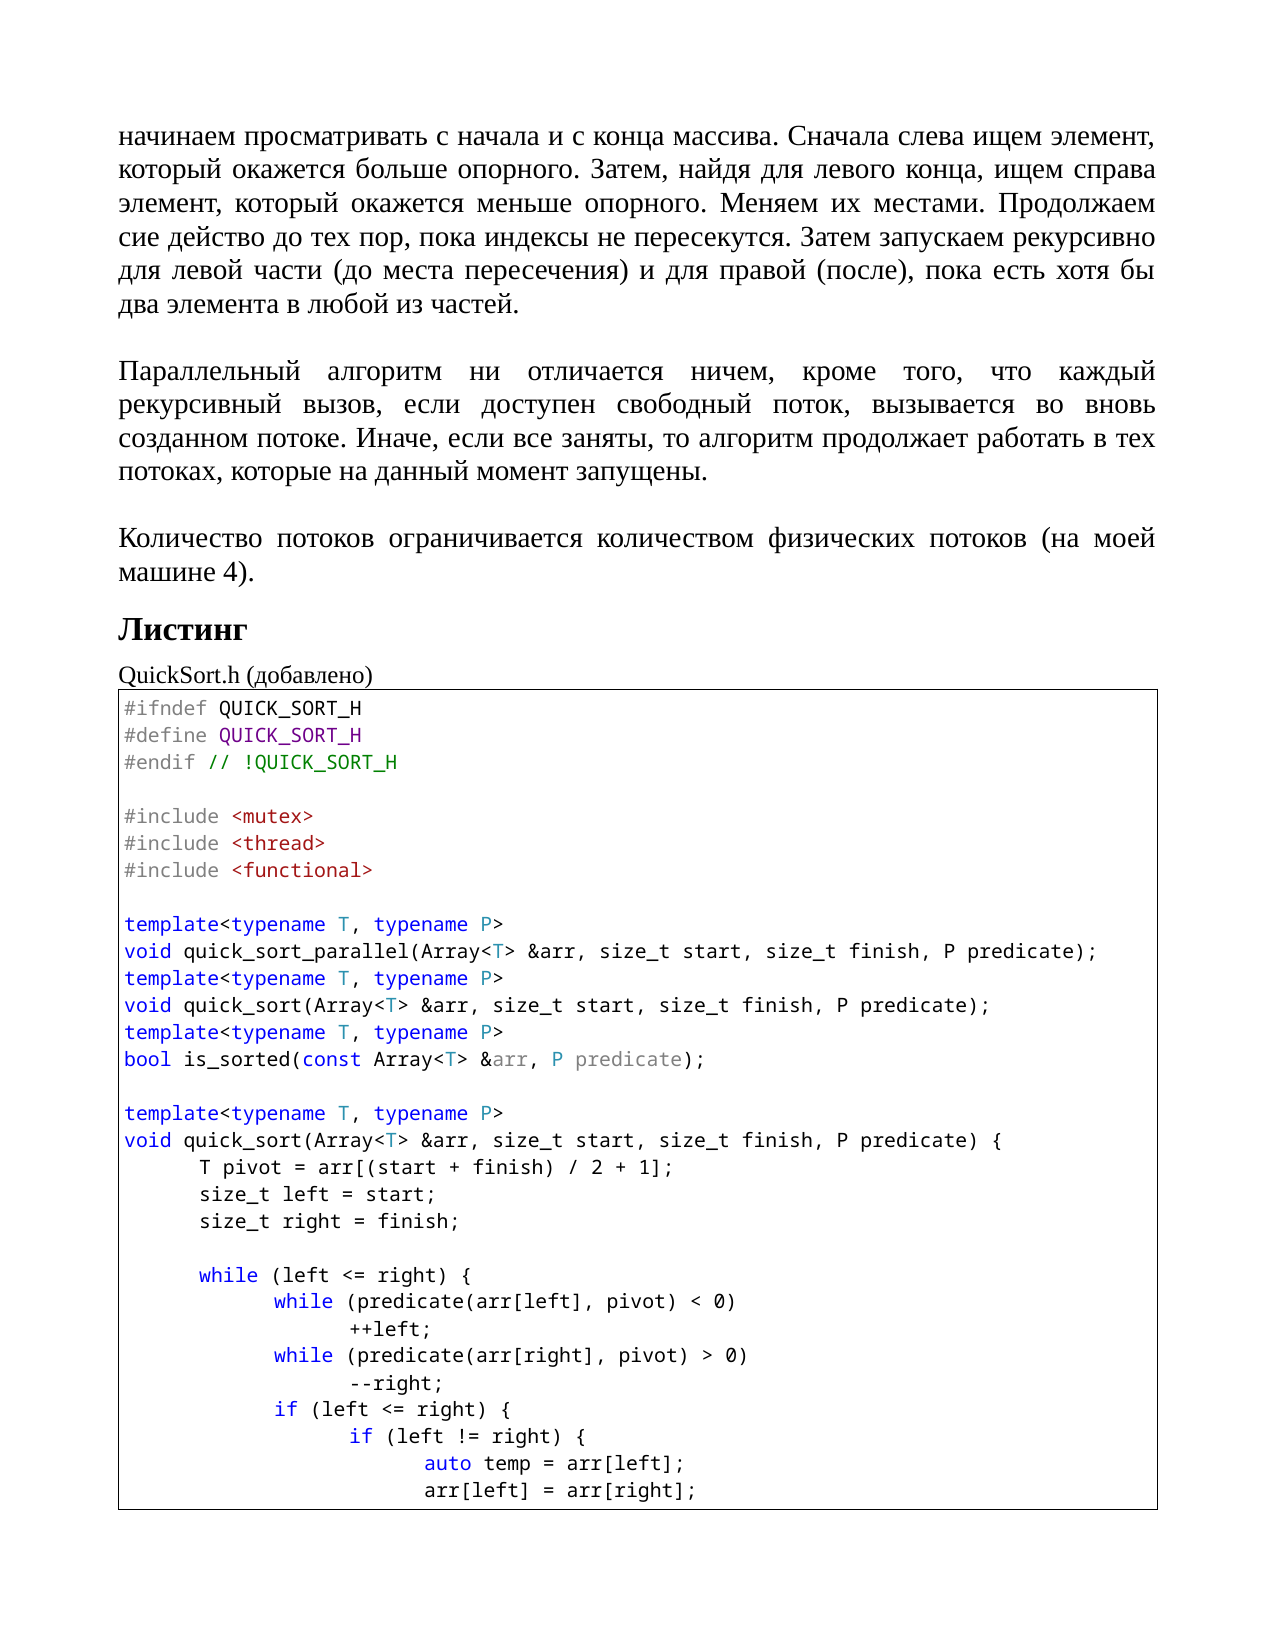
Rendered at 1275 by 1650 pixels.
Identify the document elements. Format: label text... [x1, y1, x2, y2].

text Количество потоков ограничивается количеством физических потоков (на моей машине 4). [118, 521, 1157, 588]
table_header #ifndef QUICK_SORT_H #define QUICK_SORT_H #endif // !QUICK_SORT_H #include <mutex> #include <thread> #include <functional> template<typename T, typename P> void quick_sort_parallel(Array<T> &arr, size_t start, size_t finish, P predicate); template<typename T, typename P> void quick_sort(Array<T> &arr, size_t start, size_t finish, P predicate); template<typename T, typename P> bool is_sorted(const Array<T> &arr, P predicate); template<typename T, typename P> void quick_sort(Array<T> &arr, size_t start, size_t finish, P predicate) { T pivot = arr[(start + finish) / 2 + 1]; size_t left = start; size_t right = finish; while (left <= right) { while (predicate(arr[left], pivot) < 0) ++left; while (predicate(arr[right], pivot) > 0) --right; if (left <= right) { if (left != right) { auto temp = arr[left]; arr[left] = arr[right]; [119, 690, 1157, 1509]
text QuickSort.h (добавлено) [118, 660, 1157, 688]
text начинаем просматривать с начала и с конца массива. Сначала слева ищем элемент, который окажется больше опорного. Затем, найдя для левого конца, ищем справа элемент, который окажется меньше опорного. Меняем их местами. Продолжаем сие действо до тех пор, пока индексы не пересекутся. Затем запускаем рекурсивно для левой части (до места пересечения) и для правой (после), пока есть хотя бы два элемента в любой из частей. [118, 118, 1157, 319]
subtitle Листинг [118, 608, 1157, 647]
text Параллельный алгоритм ни отличается ничем, кроме того, что каждый рекурсивный вызов, если доступен свободный поток, вызывается во вновь созданном потоке. Иначе, если все заняты, то алгоритм продолжает работать в тех потоках, которые на данный момент запущены. [118, 353, 1157, 487]
